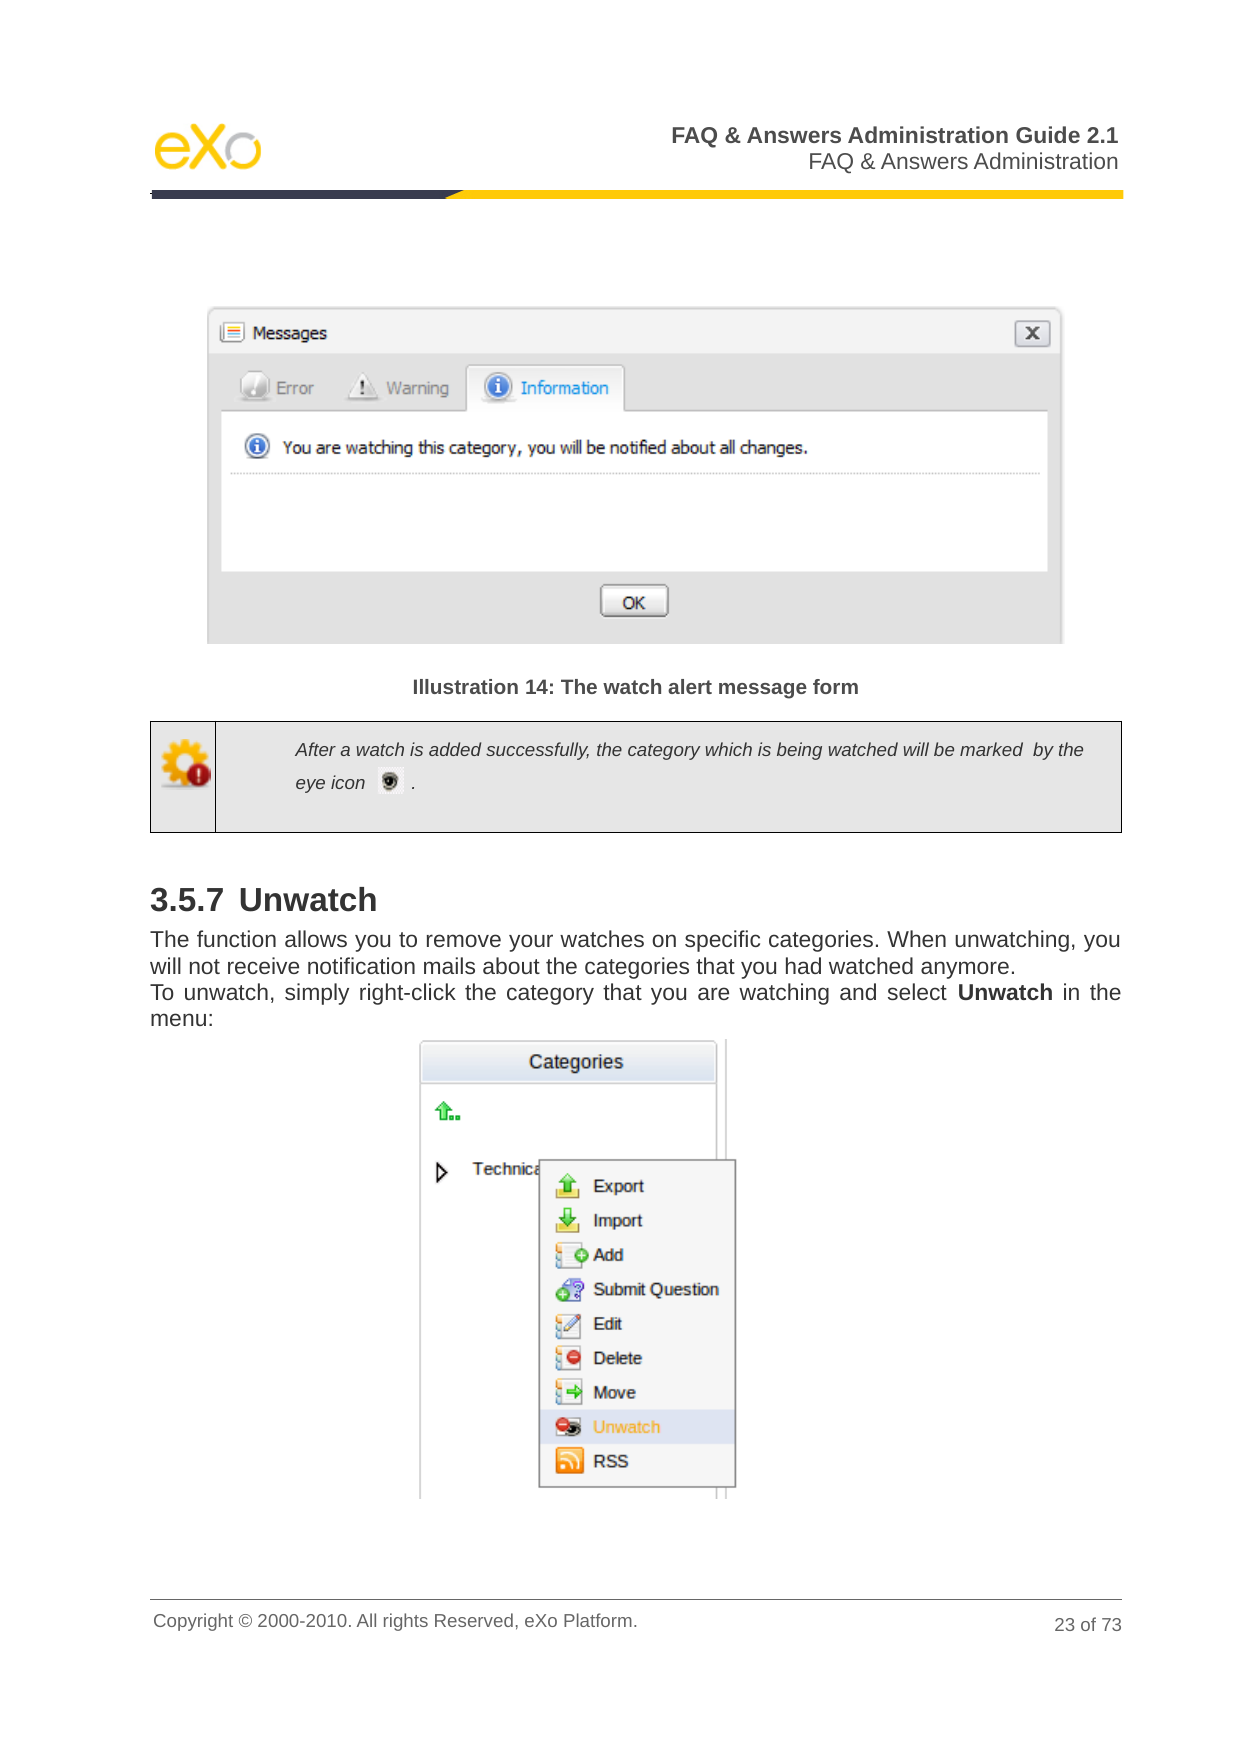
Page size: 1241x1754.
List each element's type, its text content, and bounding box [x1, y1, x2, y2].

text To unwatch, simply right-click the category that you are watching and select Unwatch in the menu: [150, 979, 1122, 1032]
table_header After a watch is added successfully, the category which is being watched will be marked by the eye icon . [216, 722, 1121, 832]
picture [418, 1039, 738, 1499]
subtitle Unwatch [150, 880, 1122, 919]
picture [207, 306, 1065, 644]
picture [161, 739, 211, 790]
text Illustration 14: The watch alert message form [199, 298, 1073, 699]
text The function allows you to remove your watches on specific categories. When unwatching, you will not receive notification mails about the categories that you had watched anymore. [150, 926, 1122, 979]
table_header [151, 722, 215, 832]
picture [155, 123, 262, 170]
picture [377, 767, 404, 794]
picture [151, 190, 1124, 199]
